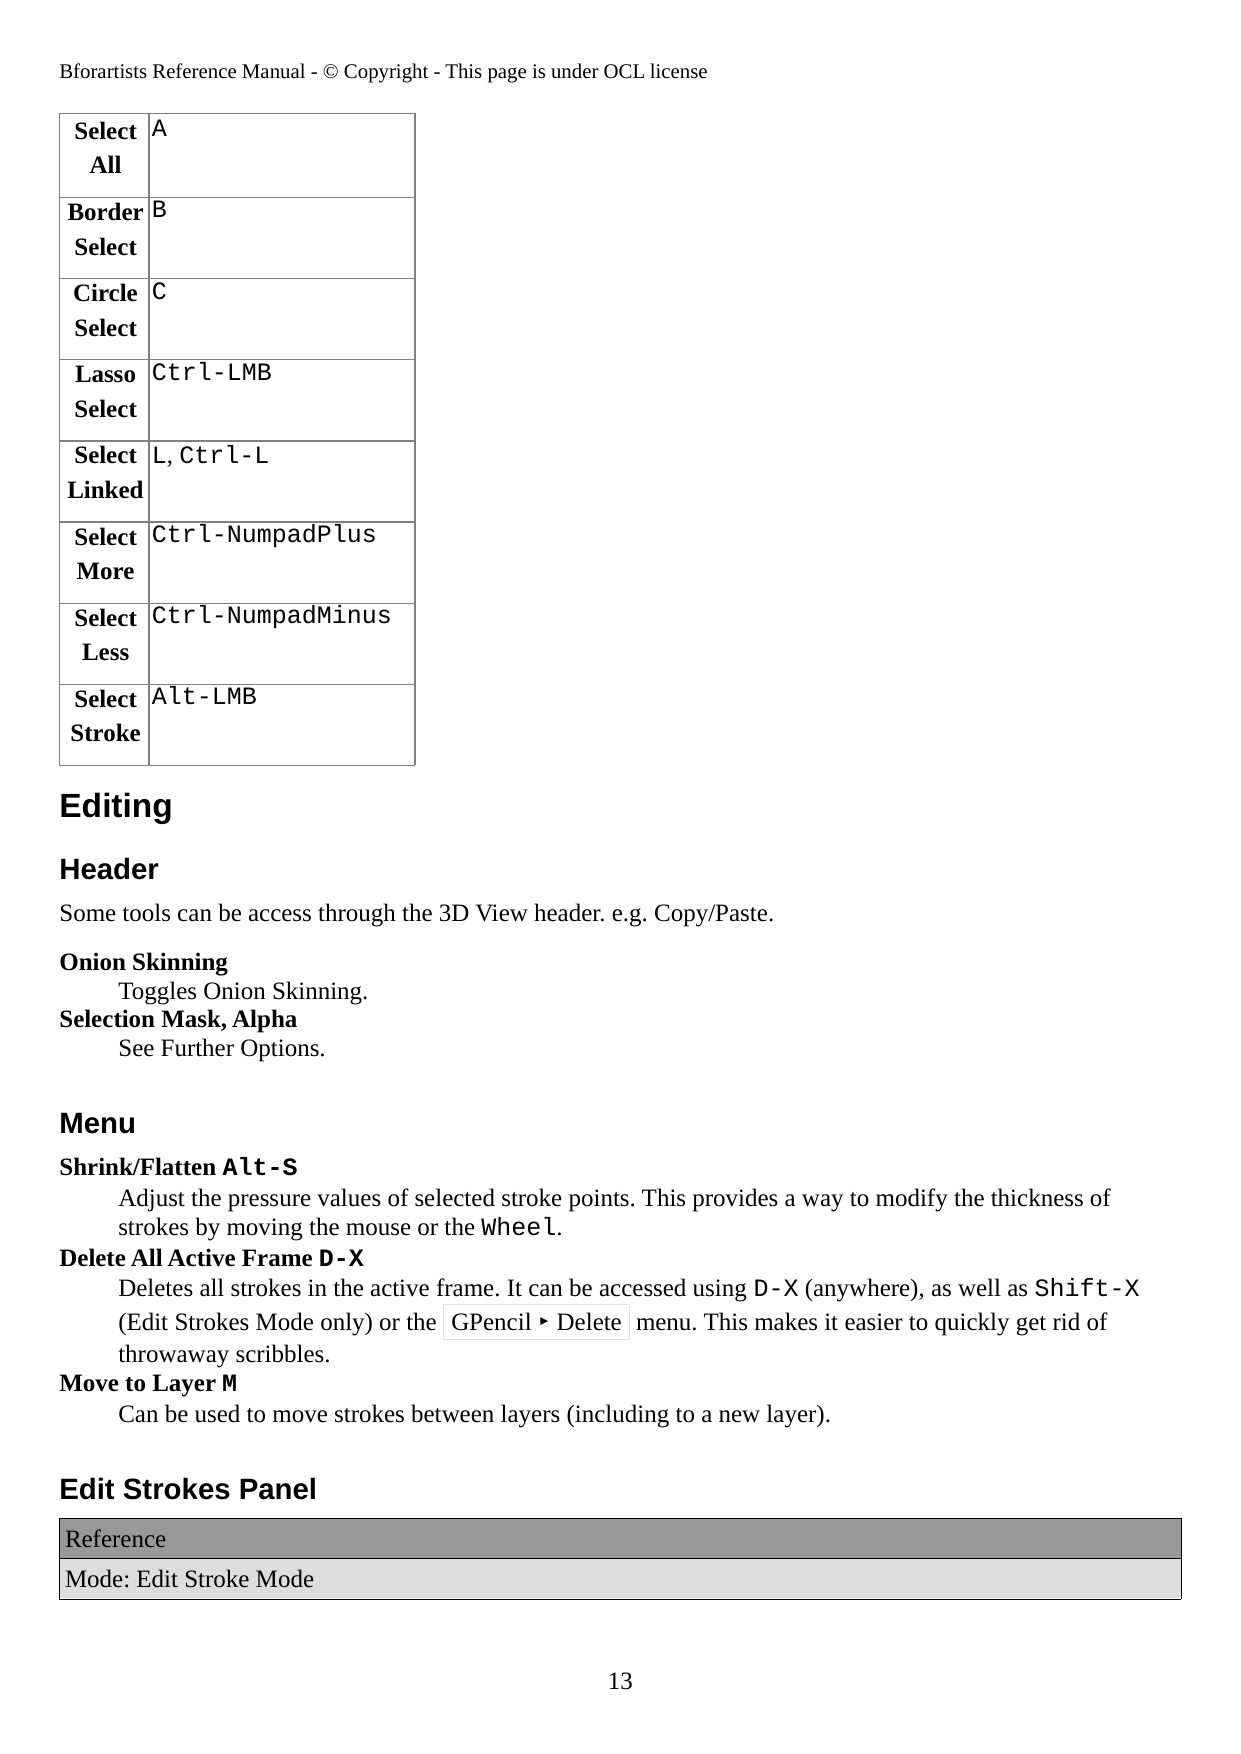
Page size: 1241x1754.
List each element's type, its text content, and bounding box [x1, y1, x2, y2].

table_header Reference [60, 1519, 1181, 1558]
list Adjust the pressure values of selected stroke points. This provides a way to modify the thickness of strokes by moving the mouse or the Wheel. [118, 1183, 1181, 1243]
list Can be used to move strokes between layers (including to a new layer). [118, 1399, 1181, 1427]
table_cell Ctrl-NumpadPlus [150, 523, 414, 602]
list See Further Options. [118, 1033, 1181, 1062]
table_cell Select Stroke [60, 685, 148, 765]
subtitle Edit Strokes Panel [59, 1472, 1181, 1505]
table_cell Select More [60, 523, 148, 602]
table_cell Alt-LMB [150, 685, 414, 765]
table_cell Ctrl-LMB [150, 360, 414, 440]
table_cell L, Ctrl-L [150, 442, 414, 521]
subtitle Menu [59, 1106, 1181, 1140]
table_cell B [150, 198, 414, 278]
text Some tools can be access through the 3D View header. e.g. Copy/Paste. [59, 898, 1181, 927]
subtitle Shrink/Flatten Alt-S [59, 1152, 1181, 1183]
list Toggles Onion Skinning. [118, 976, 1181, 1004]
table_cell Mode: Edit Stroke Mode [60, 1559, 1181, 1598]
table_cell Border Select [60, 198, 148, 278]
table_cell Select Less [60, 604, 148, 683]
table_header A [150, 114, 414, 197]
subtitle Delete All Active Frame D-X [59, 1243, 1181, 1273]
table_cell Lasso Select [60, 360, 148, 440]
table_header Select All [60, 114, 148, 197]
subtitle Move to Layer M [59, 1368, 1181, 1399]
table_cell Select Linked [60, 442, 148, 521]
table_cell Ctrl-NumpadMinus [150, 604, 414, 683]
table_cell C [150, 279, 414, 359]
subtitle Editing [59, 786, 1181, 824]
table_cell Circle Select [60, 279, 148, 359]
subtitle Header [59, 852, 1181, 885]
subtitle Selection Mask, Alpha [59, 1004, 1181, 1033]
list Deletes all strokes in the active frame. It can be accessed using D-X (anywhere), as well as Shift-X (Edit Strokes Mode only) or the GPencil ‣ Delete menu. This makes it easier to quickly get rid of throwaway scribbles. [118, 1273, 1181, 1368]
subtitle Onion Skinning [59, 947, 1181, 976]
